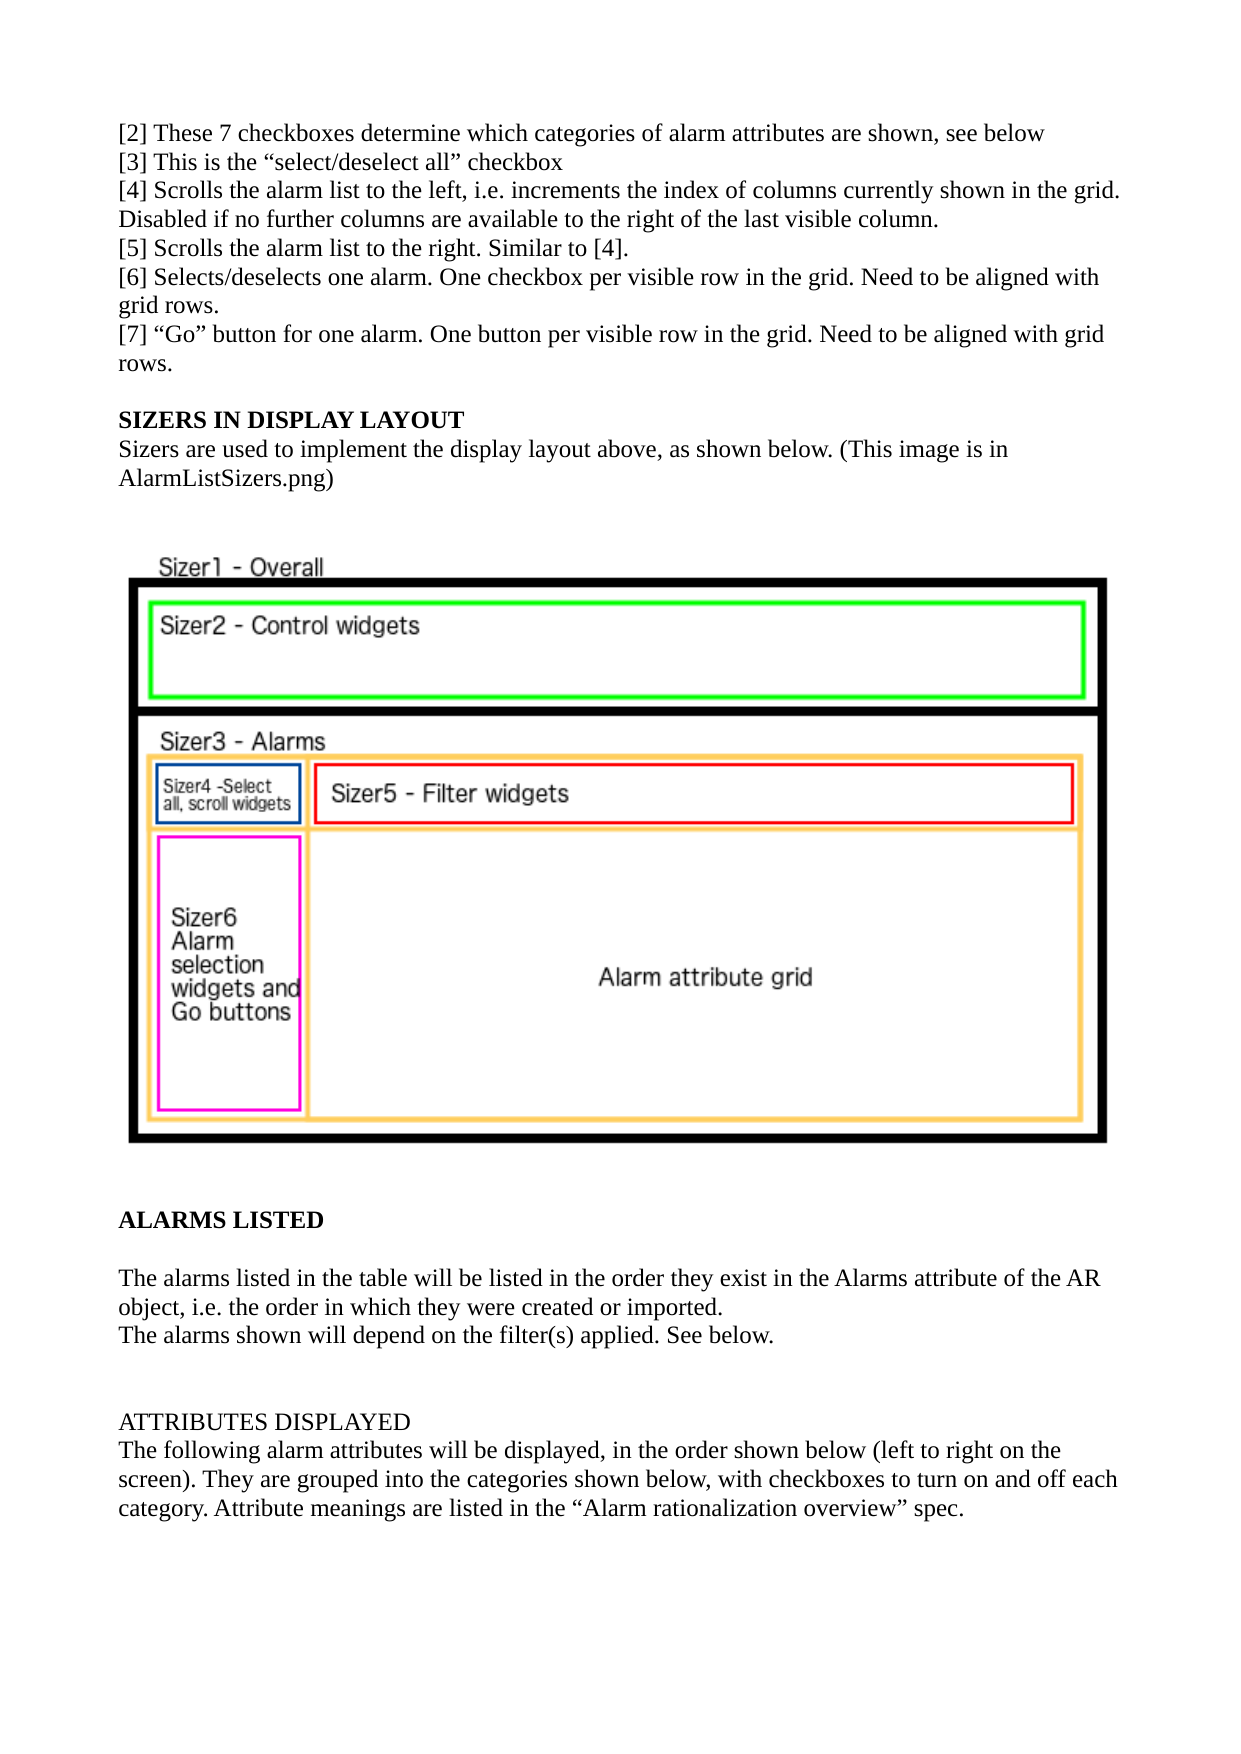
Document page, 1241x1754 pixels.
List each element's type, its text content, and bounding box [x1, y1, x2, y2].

text [2] These 7 checkboxes determine which categories of alarm attributes are shown, see below [118, 118, 1122, 147]
text The alarms listed in the table will be listed in the order they exist in the Alarms attribute of the AR object, i.e. the order in which they were created or imported. [118, 1263, 1122, 1321]
text [6] Selects/deselects one alarm. One checkbox per visible row in the grid. Need to be aligned with grid rows. [118, 262, 1122, 319]
text ATTRIBUTES DISPLAYED [118, 1407, 1122, 1436]
text The alarms shown will depend on the filter(s) applied. See below. [118, 1321, 1122, 1349]
text [7] “Go” button for one alarm. One button per visible row in the grid. Need to be aligned with grid rows. [118, 319, 1122, 377]
text [4] Scrolls the alarm list to the left, i.e. increments the index of columns currently shown in the grid. Disabled if no further columns are available to the right of the last visible column. [118, 176, 1122, 233]
text [5] Scrolls the alarm list to the right. Similar to [4]. [118, 233, 1122, 262]
text ALARMS LISTED [118, 1206, 1122, 1234]
text SIZERS IN DISPLAY LAYOUT [118, 406, 1122, 434]
text The following alarm attributes will be displayed, in the order shown below (left to right on the screen). They are grouped into the categories shown below, with checkboxes to turn on and off each category. Attribute meanings are listed in the “Alarm rationalization overview” spec. [118, 1436, 1122, 1522]
text Sizers are used to implement the display layout above, as shown below. (This image is in AlarmListSizers.png) [118, 434, 1122, 492]
text [3] This is the “select/deselect all” checkbox [118, 147, 1122, 176]
picture [118, 520, 1123, 1148]
